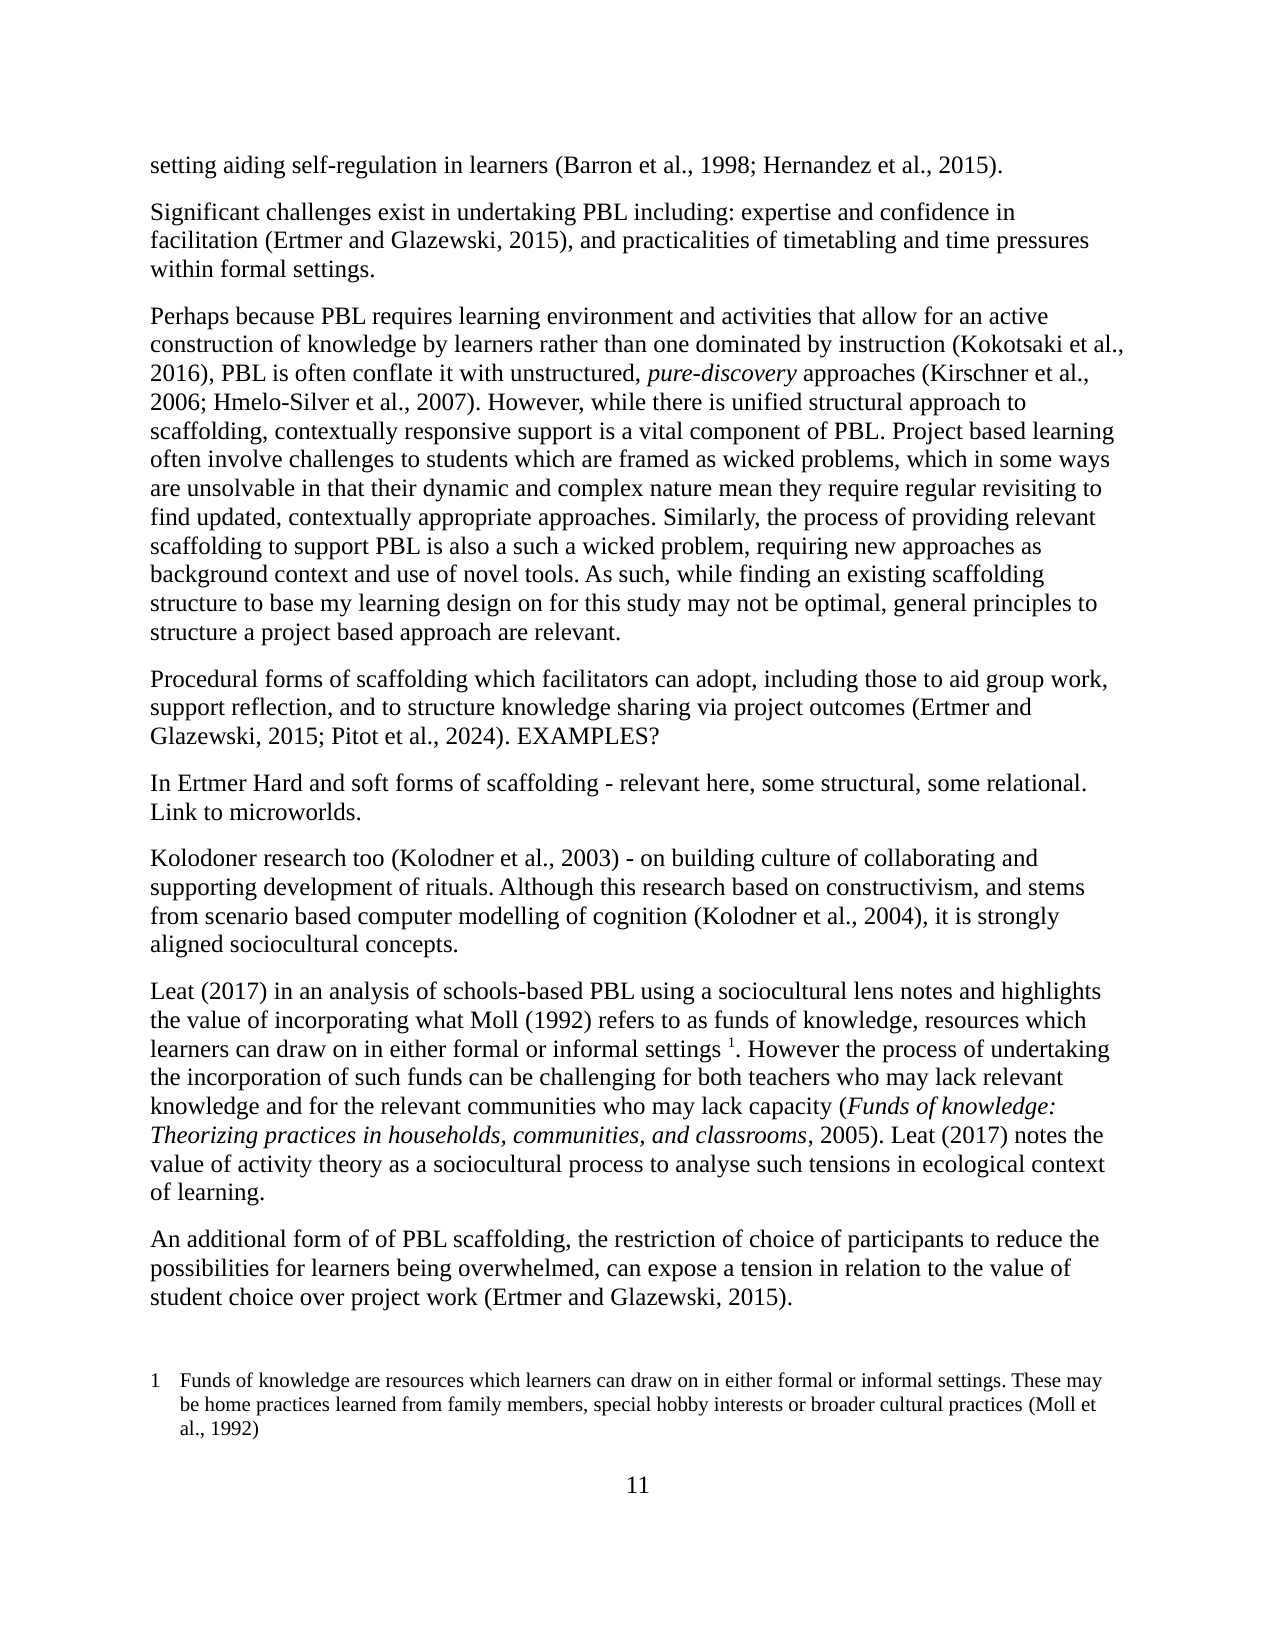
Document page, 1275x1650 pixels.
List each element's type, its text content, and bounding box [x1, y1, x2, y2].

text setting aiding self-regulation in learners (Barron et al., 1998; Hernandez et al., 2015). [150, 150, 1125, 179]
text Kolodoner research too (Kolodner et al., 2003) - on building culture of collaborating and supporting development of rituals. Although this research based on constructivism, and stems from scenario based computer modelling of cognition (Kolodner et al., 2004), it is strongly aligned sociocultural concepts. [150, 843, 1125, 958]
text Leat (2017) in an analysis of schools-based PBL using a sociocultural lens notes and highlights the value of incorporating what Moll (1992) refers to as funds of knowledge, resources which learners can draw on in either formal or informal settings . However the process of undertaking the incorporation of such funds can be challenging for both teachers who may lack relevant knowledge and for the relevant communities who may lack capacity (Funds of knowledge: Theorizing practices in households, communities, and classrooms, 2005). Leat (2017) notes the value of activity theory as a sociocultural process to analyse such tensions in ecological context of learning. [150, 976, 1125, 1206]
text An additional form of of PBL scaffolding, the restriction of choice of participants to reduce the possibilities for learners being overwhelmed, can expose a tension in relation to the value of student choice over project work (Ertmer and Glazewski, 2015). [150, 1224, 1125, 1310]
text Funds of knowledge are resources which learners can draw on in either formal or informal settings. These may be home practices learned from family members, special hobby interests or broader cultural practices (Moll et al., 1992) [150, 1368, 1125, 1440]
text Significant challenges exist in undertaking PBL including: expertise and confidence in facilitation (Ertmer and Glazewski, 2015), and practicalities of timetabling and time pressures within formal settings. [150, 197, 1125, 283]
text Perhaps because PBL requires learning environment and activities that allow for an active construction of knowledge by learners rather than one dominated by instruction (Kokotsaki et al., 2016), PBL is often conflate it with unstructured, pure-discovery approaches (Kirschner et al., 2006; Hmelo-Silver et al., 2007). However, while there is unified structural approach to scaffolding, contextually responsive support is a vital component of PBL. Project based learning often involve challenges to students which are framed as wicked problems, which in some ways are unsolvable in that their dynamic and complex nature mean they require regular revisiting to find updated, contextually appropriate approaches. Similarly, the process of providing relevant scaffolding to support PBL is also a such a wicked problem, requiring new approaches as background context and use of novel tools. As such, while finding an existing scaffolding structure to base my learning design on for this study may not be optimal, general principles to structure a project based approach are relevant. [150, 301, 1125, 646]
text Procedural forms of scaffolding which facilitators can adopt, including those to aid group work, support reflection, and to structure knowledge sharing via project outcomes (Ertmer and Glazewski, 2015; Pitot et al., 2024). EXAMPLES? [150, 664, 1125, 750]
text In Ertmer Hard and soft forms of scaffolding - relevant here, some structural, some relational. Link to microworlds. [150, 768, 1125, 825]
